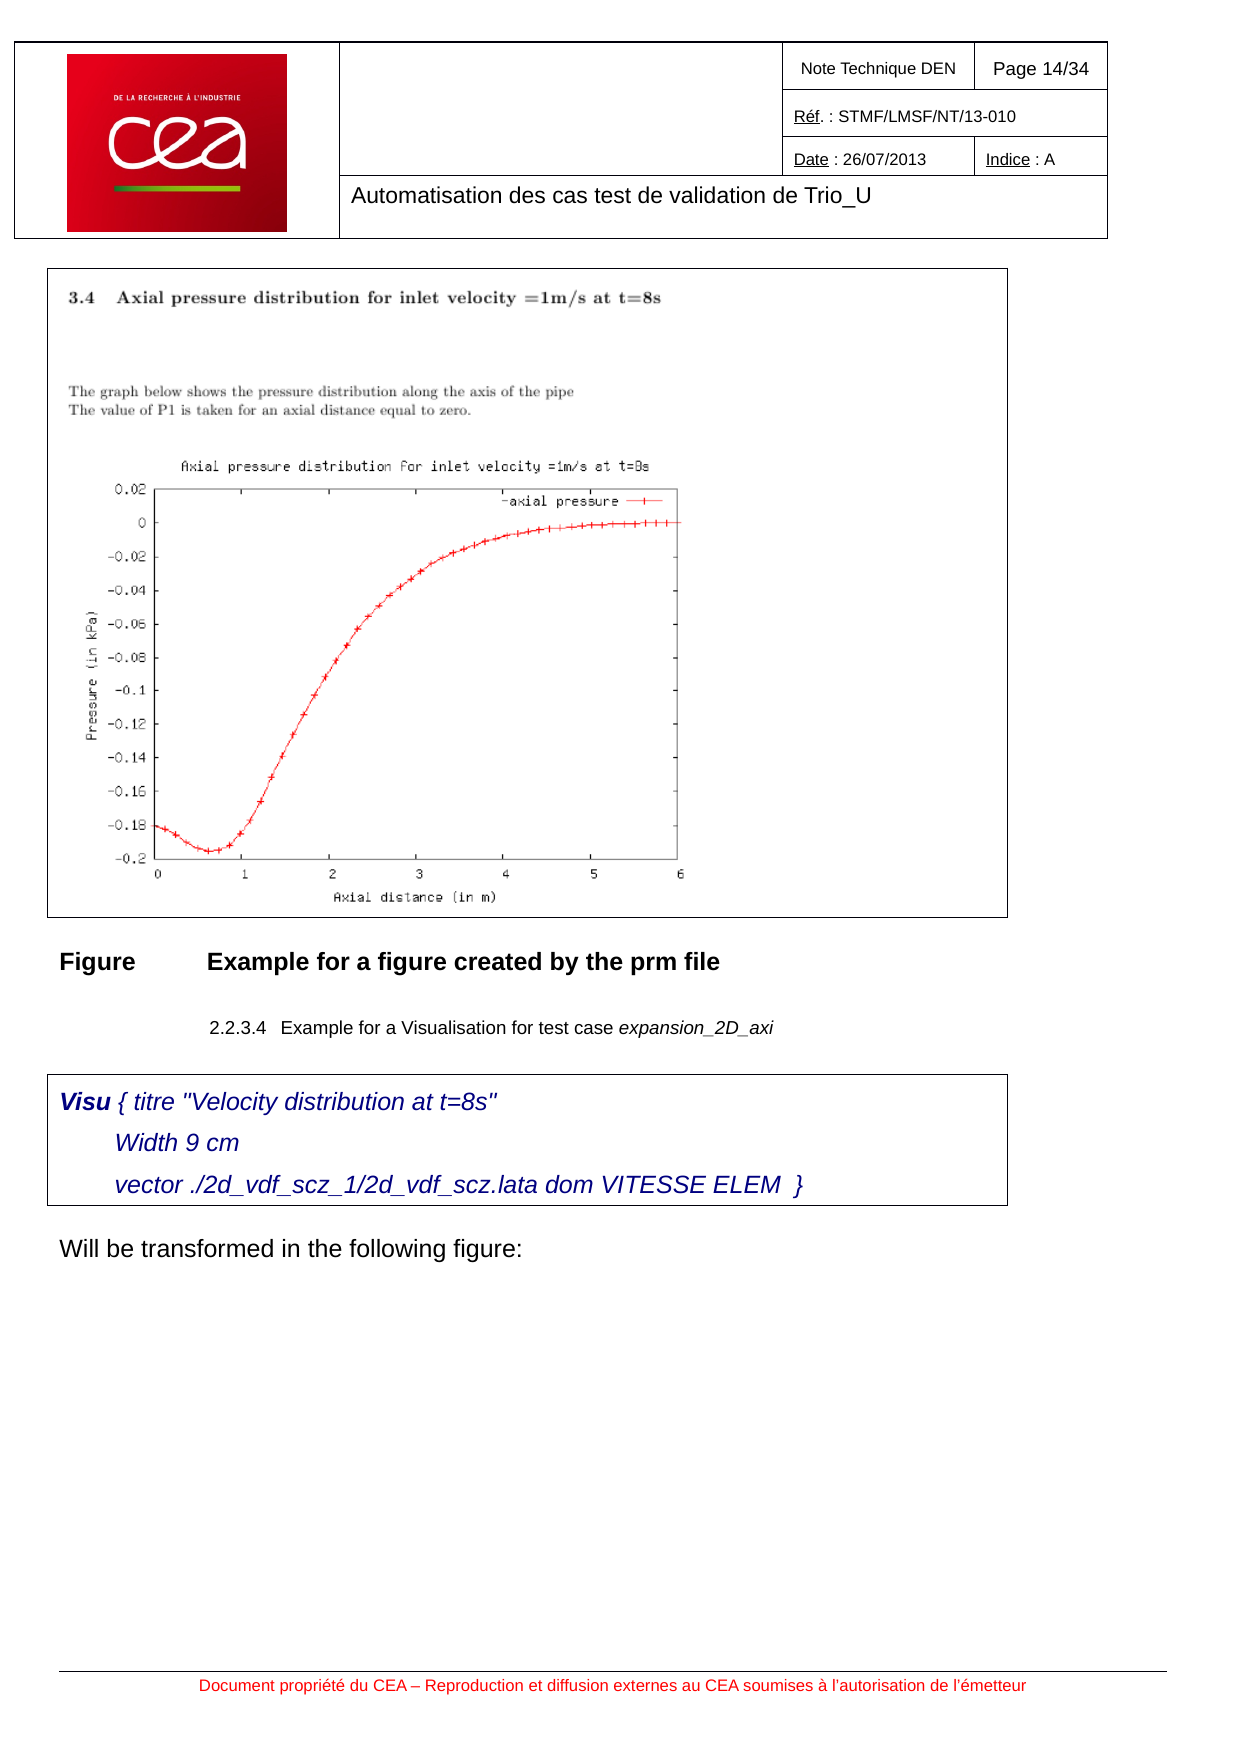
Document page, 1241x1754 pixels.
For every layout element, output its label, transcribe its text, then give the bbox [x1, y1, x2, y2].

text Will be transformed in the following figure: [59, 1234, 1167, 1263]
table_header Visu { titre "Velocity distribution at t=8s" Width 9 cm vector ./2d_vdf_scz_1/2d_vdf_scz.lata dom VITESSE ELEM } [48, 1075, 1007, 1205]
picture [59, 281, 671, 436]
subtitle Example for a Visualisation for test case expansion_2D_axi [209, 1017, 1167, 1039]
picture [67, 54, 287, 232]
table_header [48, 269, 1007, 917]
picture [59, 448, 699, 911]
text Figure Example for a figure created by the prm file [59, 947, 1167, 976]
